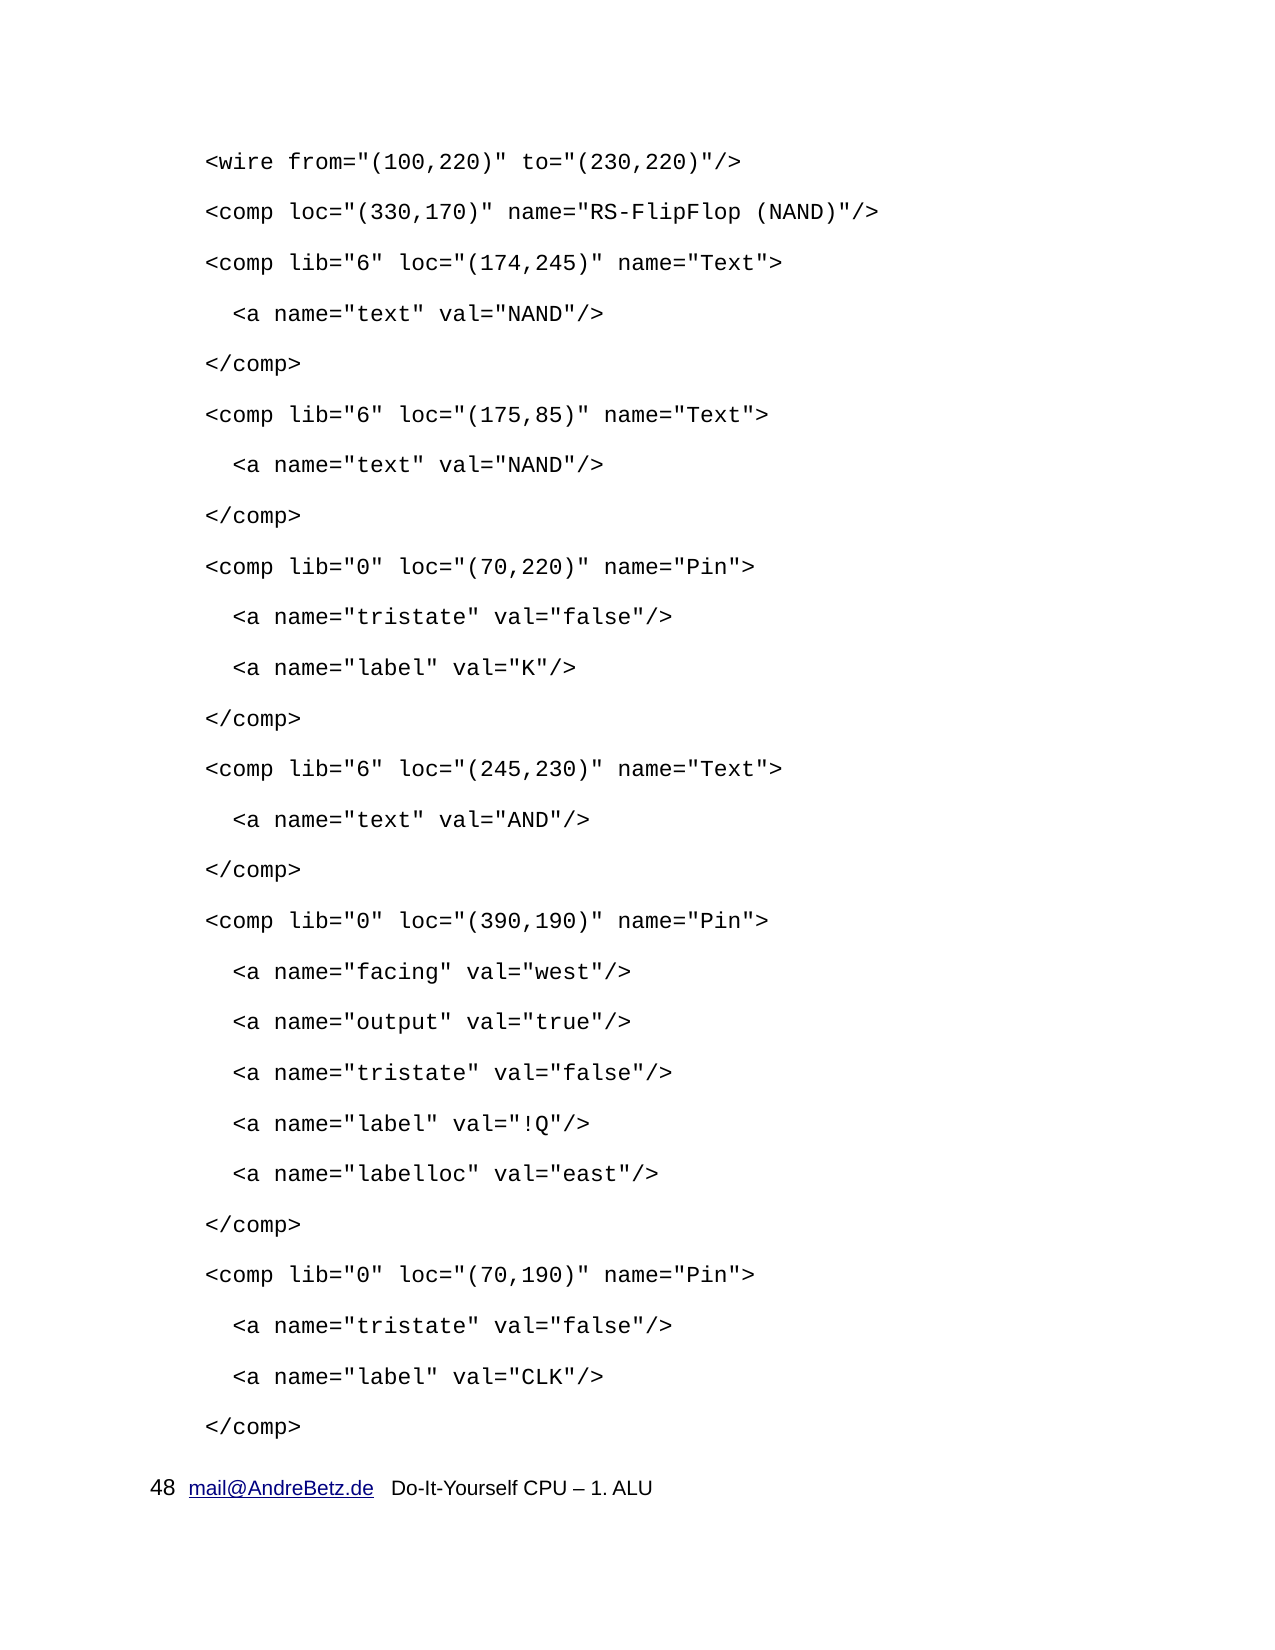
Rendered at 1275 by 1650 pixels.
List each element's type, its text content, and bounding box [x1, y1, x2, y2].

text <comp lib="0" loc="(390,190)" name="Pin"> [150, 909, 1125, 935]
text </comp> [150, 352, 1125, 378]
text <wire from="(100,220)" to="(230,220)"/> [150, 150, 1125, 176]
text <a name="facing" val="west"/> [150, 960, 1125, 986]
text </comp> [150, 859, 1125, 885]
text <a name="tristate" val="false"/> [150, 1061, 1125, 1087]
text <comp lib="0" loc="(70,190)" name="Pin"> [150, 1264, 1125, 1290]
text <comp lib="0" loc="(70,220)" name="Pin"> [150, 555, 1125, 581]
text <a name="output" val="true"/> [150, 1011, 1125, 1037]
text <a name="text" val="AND"/> [150, 808, 1125, 834]
text </comp> [150, 1213, 1125, 1239]
text <a name="text" val="NAND"/> [150, 302, 1125, 328]
text </comp> [150, 707, 1125, 733]
text <a name="label" val="CLK"/> [150, 1365, 1125, 1391]
text </comp> [150, 504, 1125, 530]
text <comp lib="6" loc="(174,245)" name="Text"> [150, 251, 1125, 277]
text <a name="tristate" val="false"/> [150, 1314, 1125, 1340]
text </comp> [150, 1416, 1125, 1442]
text <comp lib="6" loc="(175,85)" name="Text"> [150, 403, 1125, 429]
text <comp lib="6" loc="(245,230)" name="Text"> [150, 757, 1125, 783]
text <a name="labelloc" val="east"/> [150, 1162, 1125, 1188]
text <a name="tristate" val="false"/> [150, 606, 1125, 632]
text <a name="text" val="NAND"/> [150, 454, 1125, 480]
text <comp loc="(330,170)" name="RS-FlipFlop (NAND)"/> [150, 201, 1125, 227]
text <a name="label" val="K"/> [150, 656, 1125, 682]
text <a name="label" val="!Q"/> [150, 1112, 1125, 1138]
